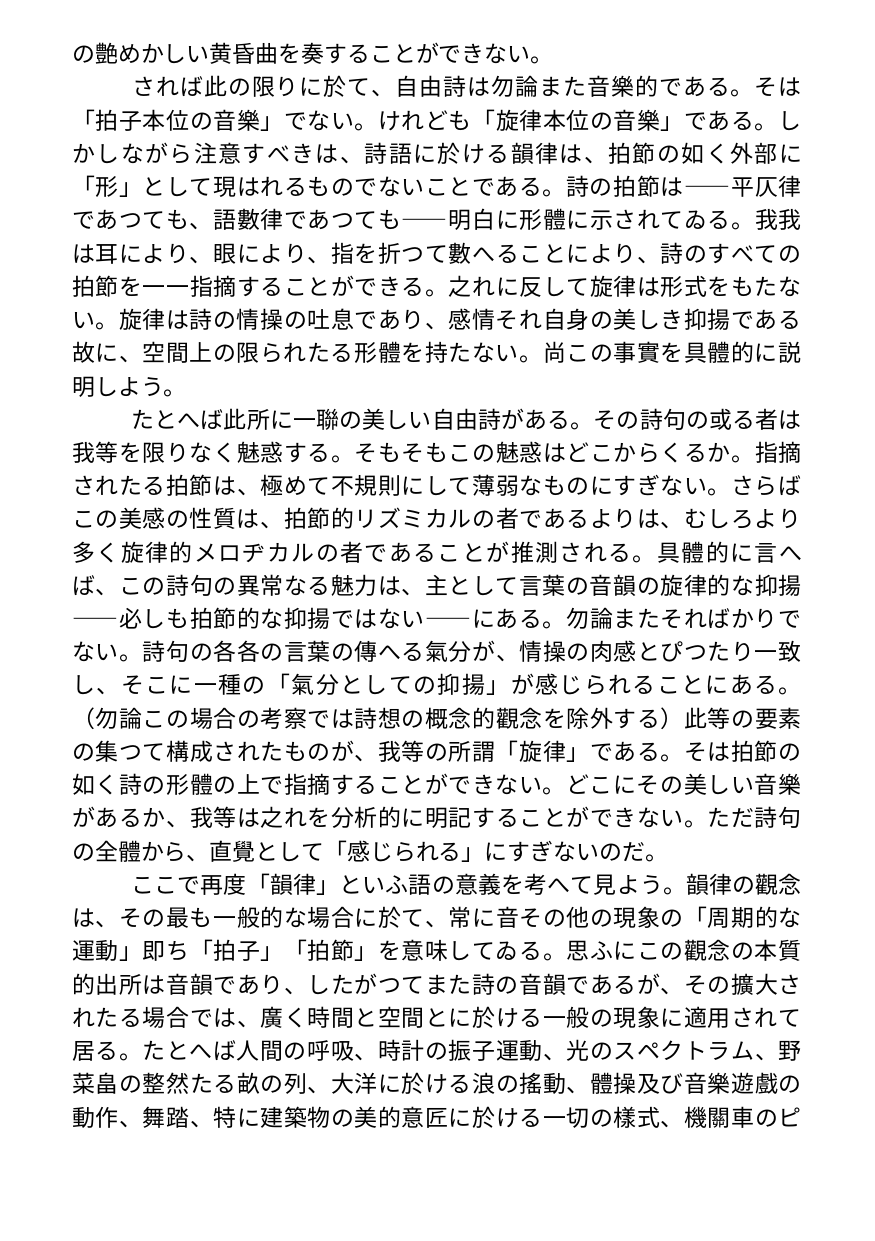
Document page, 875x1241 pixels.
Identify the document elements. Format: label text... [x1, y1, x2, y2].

text の艶めかしい黄昏曲を奏することができない。 [72, 36, 802, 69]
text ここで再度「韻律」といふ語の意義を考へて見よう。韻律の觀念は、その最も一般的な場合に於て、常に音その他の現象の「周期的な運動」即ち「拍子」「拍節」を意味してゐる。思ふにこの觀念の本質的出所は音韻であり、したがつてまた詩の音韻であるが、その擴大されたる場合では、廣く時間と空間とに於ける一般の現象に適用されて居る。たとへば人間の呼吸、時計の振子運動、光のスペクトラム、野菜畠の整然たる畝の列、大洋に於ける浪の搖動、體操及び音樂遊戲の動作、舞踏、特に建築物の美的意匠に於ける一切の樣式、機關車のピ [72, 867, 802, 1133]
text されば此の限りに於て、自由詩は勿論また音樂的である。そは「拍子本位の音樂」でない。けれども「旋律本位の音樂」である。しかしながら注意すべきは、詩語に於ける韻律は、拍節の如く外部に「形」として現はれるものでないことである。詩の拍節は――平仄律であつても、語數律であつても――明白に形體に示されてゐる。我我は耳により、眼により、指を折つて數へることにより、詩のすべての拍節を一一指摘することができる。之れに反して旋律は形式をもたない。旋律は詩の情操の吐息であり、感情それ自身の美しき抑揚である故に、空間上の限られたる形體を持たない。尚この事實を具體的に説明しよう。 [72, 69, 802, 402]
text たとへば此所に一聯の美しい自由詩がある。その詩句の或る者は我等を限りなく魅惑する。そもそもこの魅惑はどこからくるか。指摘されたる拍節は、極めて不規則にして薄弱なものにすぎない。さらばこの美感の性質は、拍節的リズミカルの者であるよりは、むしろより多く旋律的メロヂカルの者であることが推測される。具體的に言へば、この詩句の異常なる魅力は、主として言葉の音韻の旋律的な抑揚――必しも拍節的な抑揚ではない――にある。勿論またそればかりでない。詩句の各各の言葉の傳へる氣分が、情操の肉感とぴつたり一致し、そこに一種の「氣分としての抑揚」が感じられることにある。（勿論この場合の考察では詩想の概念的觀念を除外する）此等の要素の集つて構成されたものが、我等の所謂「旋律」である。そは拍節の如く詩の形體の上で指摘することができない。どこにその美しい音樂があるか、我等は之れを分析的に明記することができない。ただ詩句の全體から、直覺として「感じられる」にすぎないのだ。 [72, 402, 802, 867]
